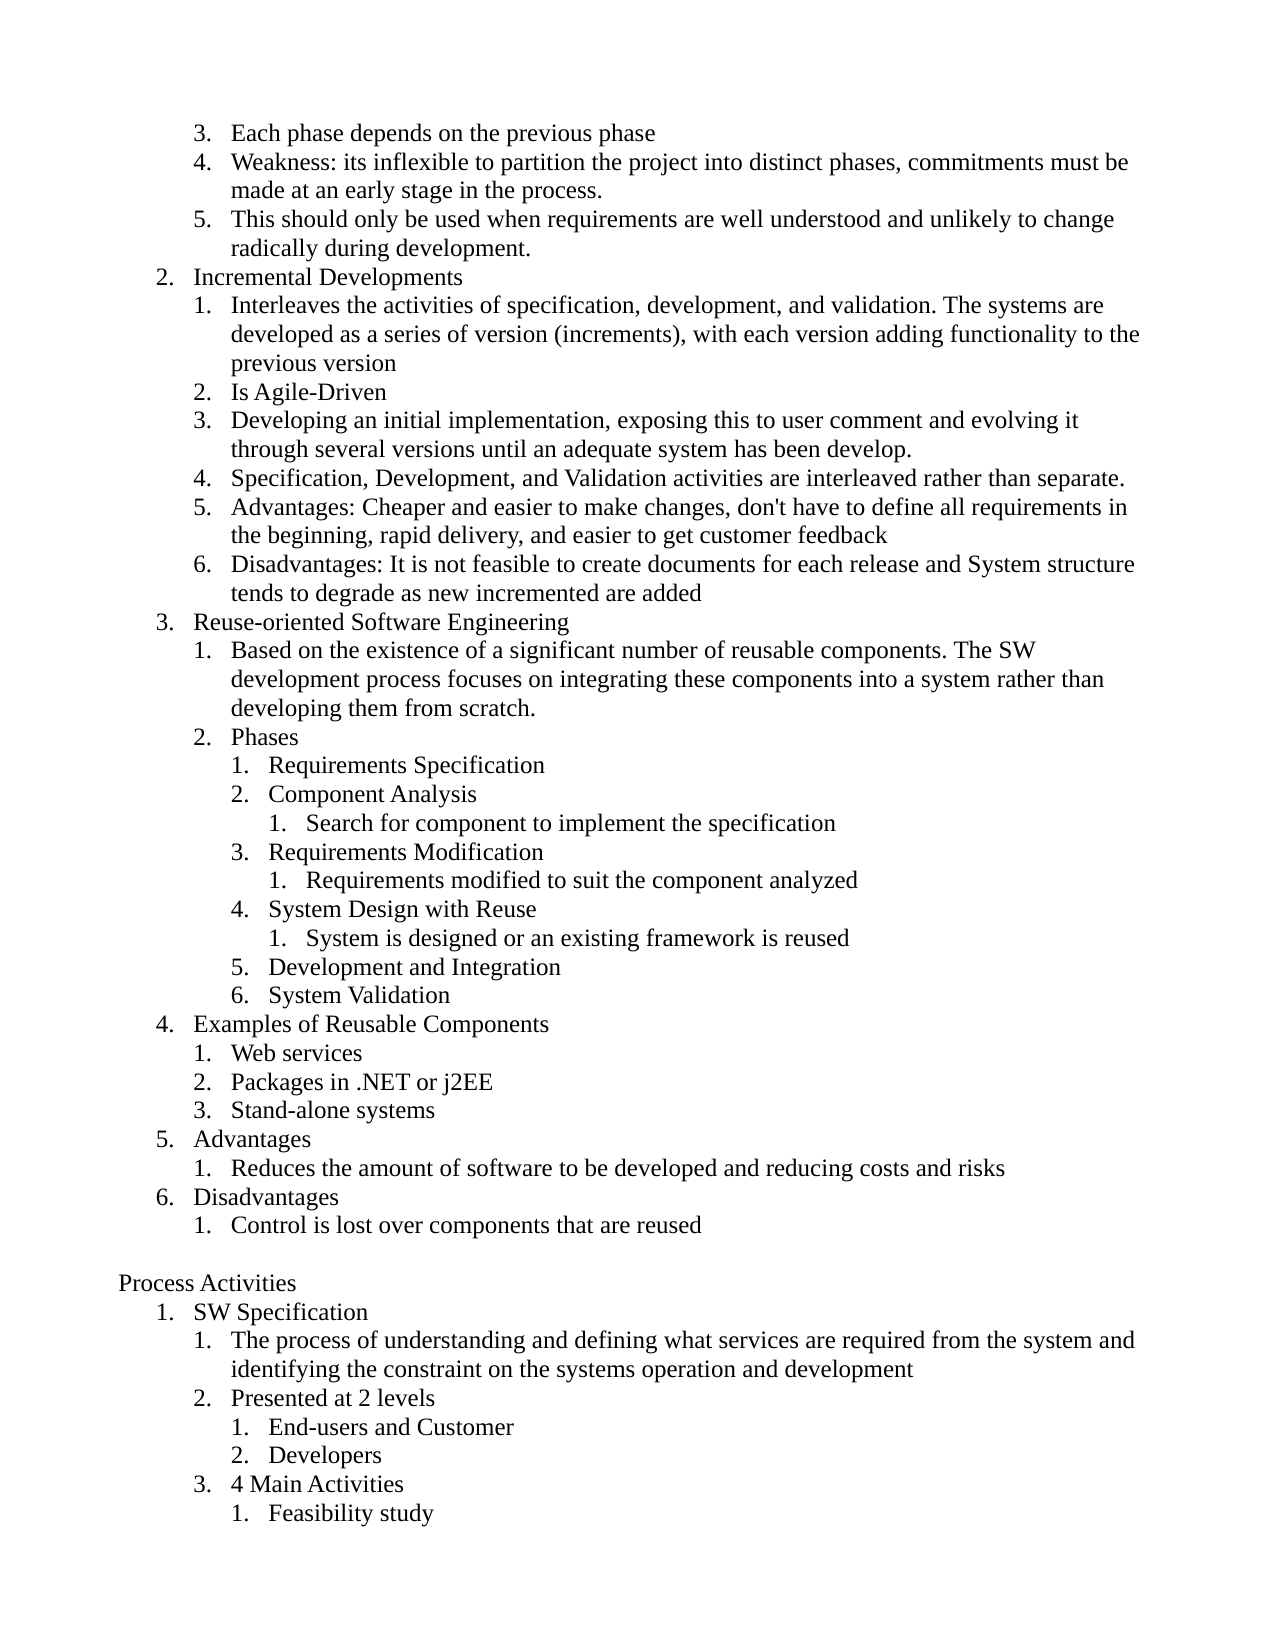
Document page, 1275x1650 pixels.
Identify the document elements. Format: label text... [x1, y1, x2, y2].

list Requirements Specification [231, 751, 1157, 779]
list Interleaves the activities of specification, development, and validation. The systems are developed as a series of version (increments), with each version adding functionality to the previous version [193, 291, 1157, 377]
list 4 Main Activities [193, 1469, 1157, 1498]
list Based on the existence of a significant number of reusable components. The SW development process focuses on integrating these components into a system rather than developing them from scratch. [193, 636, 1157, 722]
list Web services [193, 1038, 1157, 1067]
list Is Agile-Driven [193, 377, 1157, 406]
list Requirements modified to suit the component analyzed [268, 866, 1157, 894]
list Advantages [156, 1124, 1157, 1153]
list Disadvantages: It is not feasible to create documents for each release and System structure tends to degrade as new incremented are added [193, 549, 1157, 607]
list System Design with Reuse [231, 894, 1157, 923]
text Process Activities [118, 1268, 1157, 1297]
list SW Specification [156, 1297, 1157, 1326]
list Development and Integration [231, 952, 1157, 981]
list Stand-alone systems [193, 1096, 1157, 1124]
list Advantages: Cheaper and easier to make changes, don't have to define all requirements in the beginning, rapid delivery, and easier to get customer feedback [193, 492, 1157, 549]
list Examples of Reusable Components [156, 1009, 1157, 1038]
list Component Analysis [231, 779, 1157, 808]
list This should only be used when requirements are well understood and unlikely to change radically during development. [193, 204, 1157, 262]
list Weakness: its inflexible to partition the project into distinct phases, commitments must be made at an early stage in the process. [193, 147, 1157, 204]
list System Validation [231, 981, 1157, 1009]
list Incremental Developments [156, 262, 1157, 291]
list Disadvantages [156, 1182, 1157, 1211]
list Reuse-oriented Software Engineering [156, 607, 1157, 636]
list End-users and Customer [231, 1412, 1157, 1441]
list Control is lost over components that are reused [193, 1211, 1157, 1239]
list Requirements Modification [231, 837, 1157, 866]
list Developers [231, 1441, 1157, 1469]
list Presented at 2 levels [193, 1383, 1157, 1412]
list Search for component to implement the specification [268, 808, 1157, 837]
list Reduces the amount of software to be developed and reducing costs and risks [193, 1153, 1157, 1182]
list Phases [193, 722, 1157, 751]
list Developing an initial implementation, exposing this to user comment and evolving it through several versions until an adequate system has been develop. [193, 406, 1157, 463]
list System is designed or an existing framework is reused [268, 923, 1157, 952]
list The process of understanding and defining what services are required from the system and identifying the constraint on the systems operation and development [193, 1326, 1157, 1383]
list Specification, Development, and Validation activities are interleaved rather than separate. [193, 463, 1157, 492]
list Each phase depends on the previous phase [193, 118, 1157, 147]
list Packages in .NET or j2EE [193, 1067, 1157, 1096]
list Feasibility study [231, 1498, 1157, 1527]
